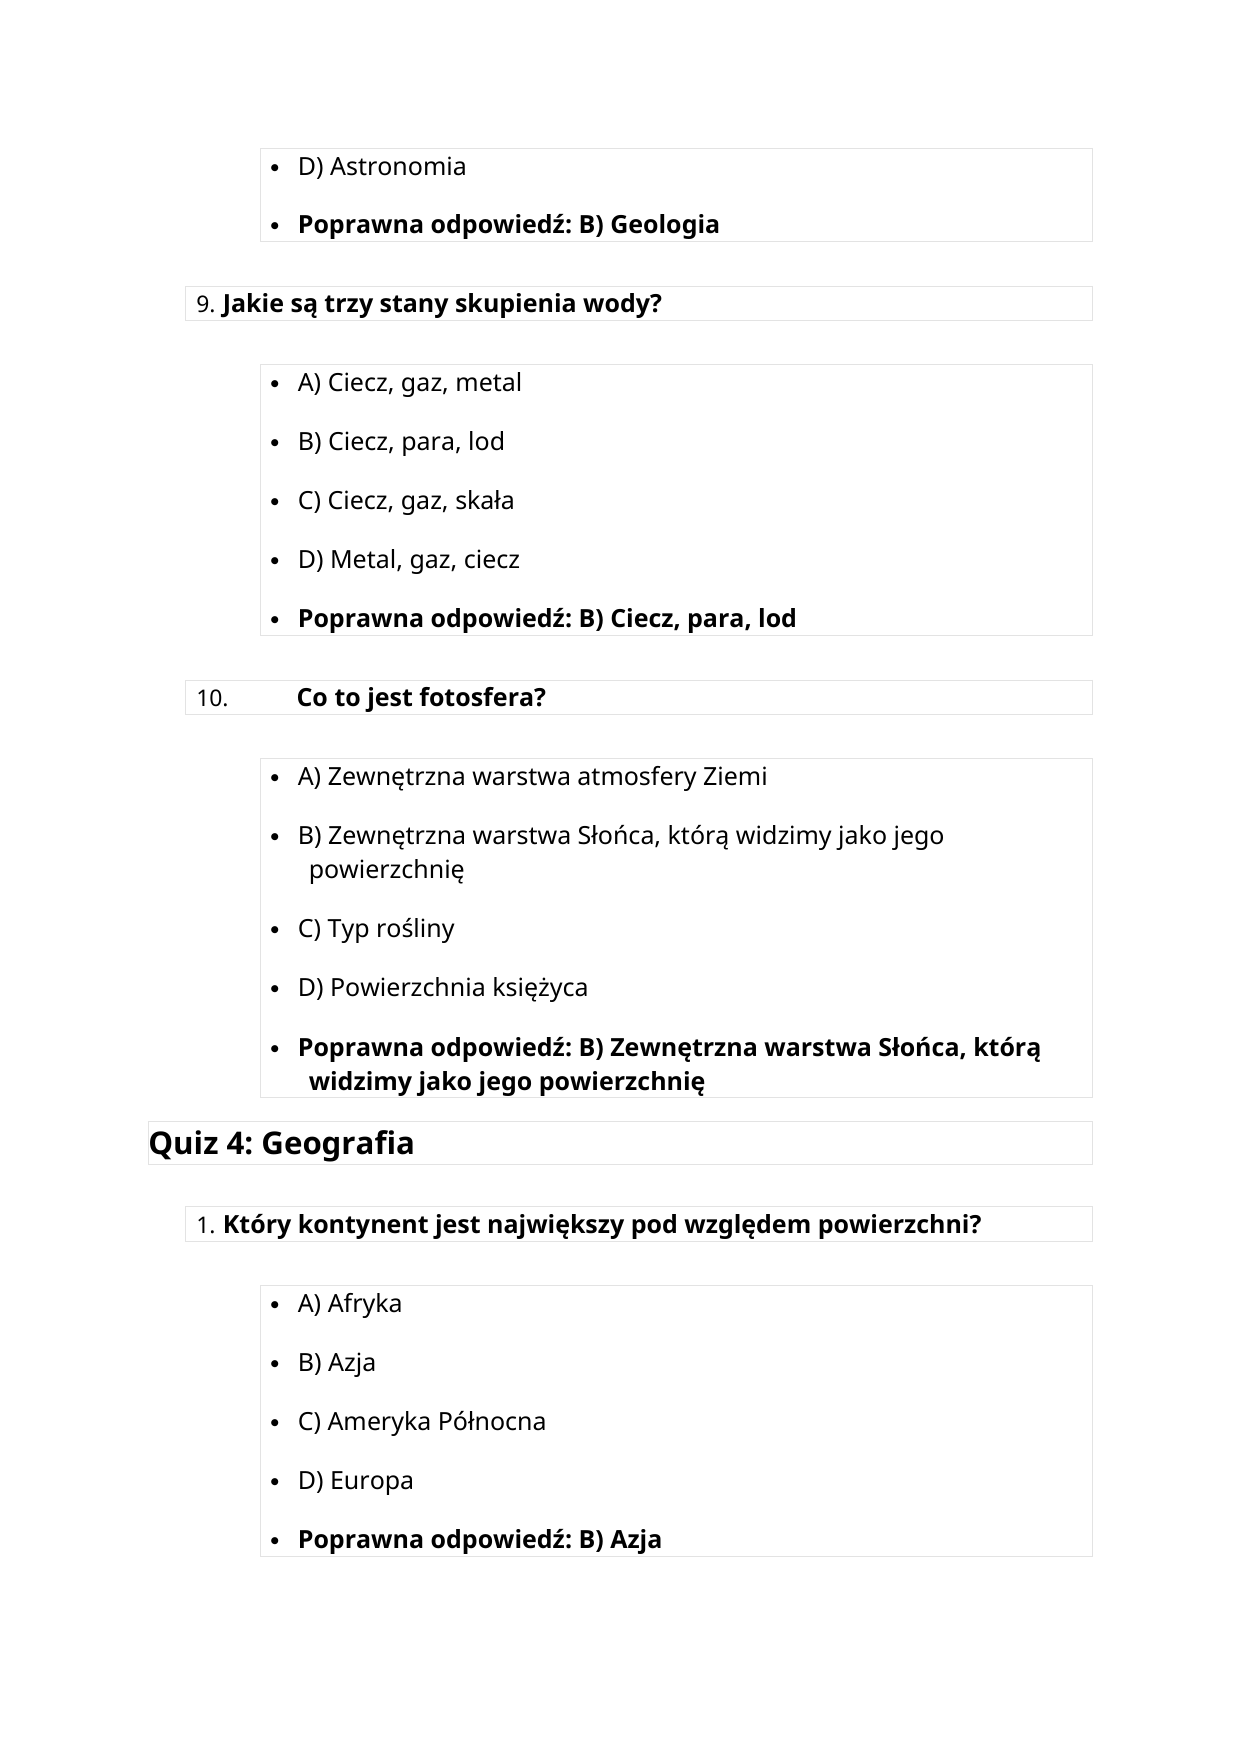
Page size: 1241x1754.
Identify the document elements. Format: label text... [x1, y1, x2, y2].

list A) Ciecz, gaz, metal [261, 365, 1092, 399]
list D) Metal, gaz, ciecz [261, 542, 1092, 576]
list Jakie są trzy stany skupienia wody? [186, 287, 1092, 320]
subtitle Quiz 4: Geografia [149, 1122, 1092, 1164]
list Który kontynent jest największy pod względem powierzchni? [186, 1207, 1092, 1241]
list B) Zewnętrzna warstwa Słońca, którą widzimy jako jego powierzchnię [261, 817, 1092, 886]
list D) Astronomia [261, 149, 1092, 182]
list C) Typ rośliny [261, 911, 1092, 945]
list Poprawna odpowiedź: B) Geologia [261, 207, 1092, 241]
list C) Ameryka Północna [261, 1403, 1092, 1438]
list A) Afryka [261, 1286, 1092, 1319]
list D) Powierzchnia księżyca [261, 969, 1092, 1004]
list B) Ciecz, para, lod [261, 423, 1092, 458]
list D) Europa [261, 1462, 1092, 1497]
list B) Azja [261, 1344, 1092, 1378]
list A) Zewnętrzna warstwa atmosfery Ziemi [261, 759, 1092, 793]
list Poprawna odpowiedź: B) Azja [261, 1521, 1092, 1556]
list C) Ciecz, gaz, skała [261, 482, 1092, 517]
list Co to jest fotosfera? [186, 681, 1092, 714]
list Poprawna odpowiedź: B) Zewnętrzna warstwa Słońca, którą widzimy jako jego powierzchnię [261, 1029, 1092, 1097]
list Poprawna odpowiedź: B) Ciecz, para, lod [261, 601, 1092, 635]
